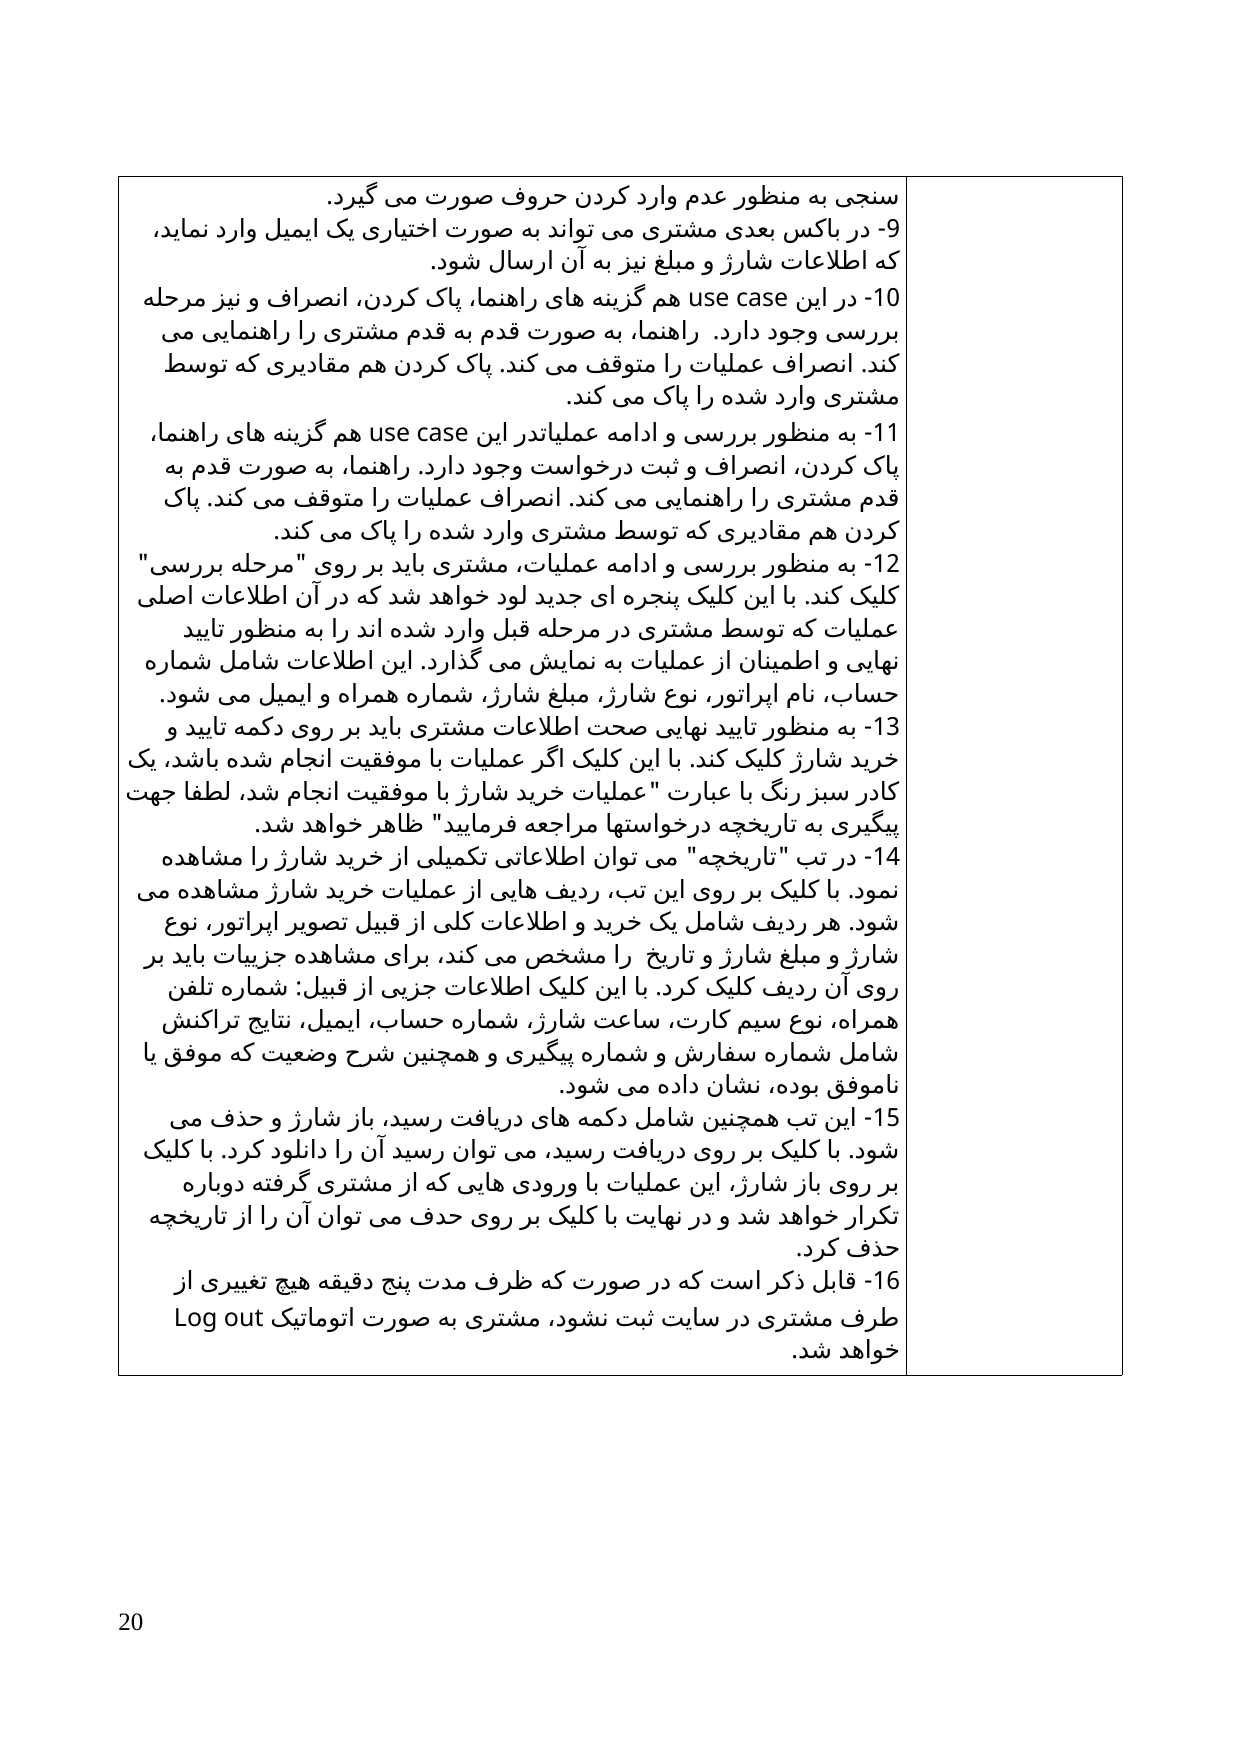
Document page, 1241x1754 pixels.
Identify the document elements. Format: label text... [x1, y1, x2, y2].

table_cell 1- مشتری ابتدا باید وارد سایت شود و لاگین کند. 2- در این مرحله مشتری باید در منوی خدمات پرداخت، شارژ تلفن همراه را انتخاب کند. 3- در پنجره ای که ظاهر خواهد شد، دو تب ثبت و تاریخچه موجود می باشد. 4- این عملیات از طریق حساب پرداخت می شود، پس در ردیف اول آن شماره حساب و موجودی آن درج شده است که مشتری در صورتی که چندین حساب دارد می تواند یکی از آن ها را انتخاب کند، البته به صورت پیش فرض حسابی که به کارت بانک هنگام عملیات ثبت نام درج شده، در اینجا انتخاب شده است. 5- در این مرحله باید نام اپراتور انتخاب شود. اپراتورهای شامل همراه اول، ایرانسل و رایتل می شوند. منوی این اپراتورها به منظور انتخاب به صورت زبانه ای می باشد. 6- در این مرحله، مشتری باید نوع شارژ را که شامل "شارژ مستقیم سیم کارت اعتباری" و "شارژ به صورت دریافت و مشاهده رمز" می باشد، انتخاب کند. 7- مبلغ شارژ باید توسط مشتری انتخاب شود. مبالغ موجود شامل 10000، 20000، 50000، 100000، 200000، 500000 ریال می باشد. 8- در این مرحله مشتری باید شماره تلفن همراه خود را که قرار است شارژ به صورت مستقیم یا دریافت شارژ بر روی آن انجام شود را وارد نماید. درج شماره همراه باید با عدد صفر اول آن انجام شود. در باکس مورد نظر اعتبار سنجی به منظور عدم وارد کردن حروف صورت می گیرد. 9- در باکس بعدی مشتری می تواند به صورت اختیاری یک ایمیل وارد نماید، که اطلاعات شارژ و مبلغ نیز به آن ارسال شود. 10- در این use case هم گزینه های راهنما، پاک کردن، انصراف و نیز مرحله بررسی وجود دارد. راهنما، به صورت قدم به قدم مشتری را راهنمایی می کند. انصراف عملیات را متوقف می کند. پاک کردن هم مقادیری که توسط مشتری وارد شده را پاک می کند. 11- به منظور بررسی و ادامه عملیاتدر این use case هم گزینه های راهنما، پاک کردن، انصراف و ثبت درخواست وجود دارد. راهنما، به صورت قدم به قدم مشتری را راهنمایی می کند. انصراف عملیات را متوقف می کند. پاک کردن هم مقادیری که توسط مشتری وارد شده را پاک می کند. 12- به منظور بررسی و ادامه عملیات، مشتری باید بر روی "مرحله بررسی" کلیک کند. با این کلیک پنجره ای جدید لود خواهد شد که در آن اطلاعات اصلی عملیات که توسط مشتری در مرحله قبل وارد شده اند را به منظور تایید نهایی و اطمینان از عملیات به نمایش می گذارد. این اطلاعات شامل شماره حساب، نام اپراتور، نوع شارژ، مبلغ شارژ، شماره همراه و ایمیل می شود. 13- به منظور تایید نهایی صحت اطلاعات مشتری باید بر روی دکمه تایید و خرید شارژ کلیک کند. با این کلیک اگر عملیات با موفقیت انجام شده باشد، یک کادر سبز رنگ با عبارت "عملیات خرید شارژ با موفقیت انجام شد، لطفا جهت پیگیری به تاریخچه درخواستها مراجعه فرمایید" ظاهر خواهد شد. 14- در تب "تاریخچه" می توان اطلاعاتی تکمیلی از خرید شارژ را مشاهده نمود. با کلیک بر روی این تب، ردیف هایی از عملیات خرید شارژ مشاهده می شود. هر ردیف شامل یک خرید و اطلاعات کلی از قبیل تصویر اپراتور، نوع شارژ و مبلغ شارژ و تاریخ را مشخص می کند، برای مشاهده جزییات باید بر روی آن ردیف کلیک کرد. با این کلیک اطلاعات جزیی از قبیل: شماره تلفن همراه، نوع سیم کارت، ساعت شارژ، شماره حساب، ایمیل، نتایج تراکنش شامل شماره سفارش و شماره پیگیری و همچنین شرح وضعیت که موفق یا ناموفق بوده، نشان داده می شود. 15- این تب همچنین شامل دکمه های دریافت رسید، باز شارژ و حذف می شود. با کلیک بر روی دریافت رسید، می توان رسید آن را دانلود کرد. با کلیک بر روی باز شارژ، این عملیات با ورودی هایی که از مشتری گرفته دوباره تکرار خواهد شد و در نهایت با کلیک بر روی حدف می توان آن را از تاریخچه حذف کرد. 16- قابل ذکر است که در صورت که ظرف مدت پنج دقیقه هیچ تغییری از طرف مشتری در سایت ثبت نشود، مشتری به صورت اتوماتیک Log out خواهد شد. [119, 177, 906, 1375]
table_cell [907, 177, 1122, 1375]
